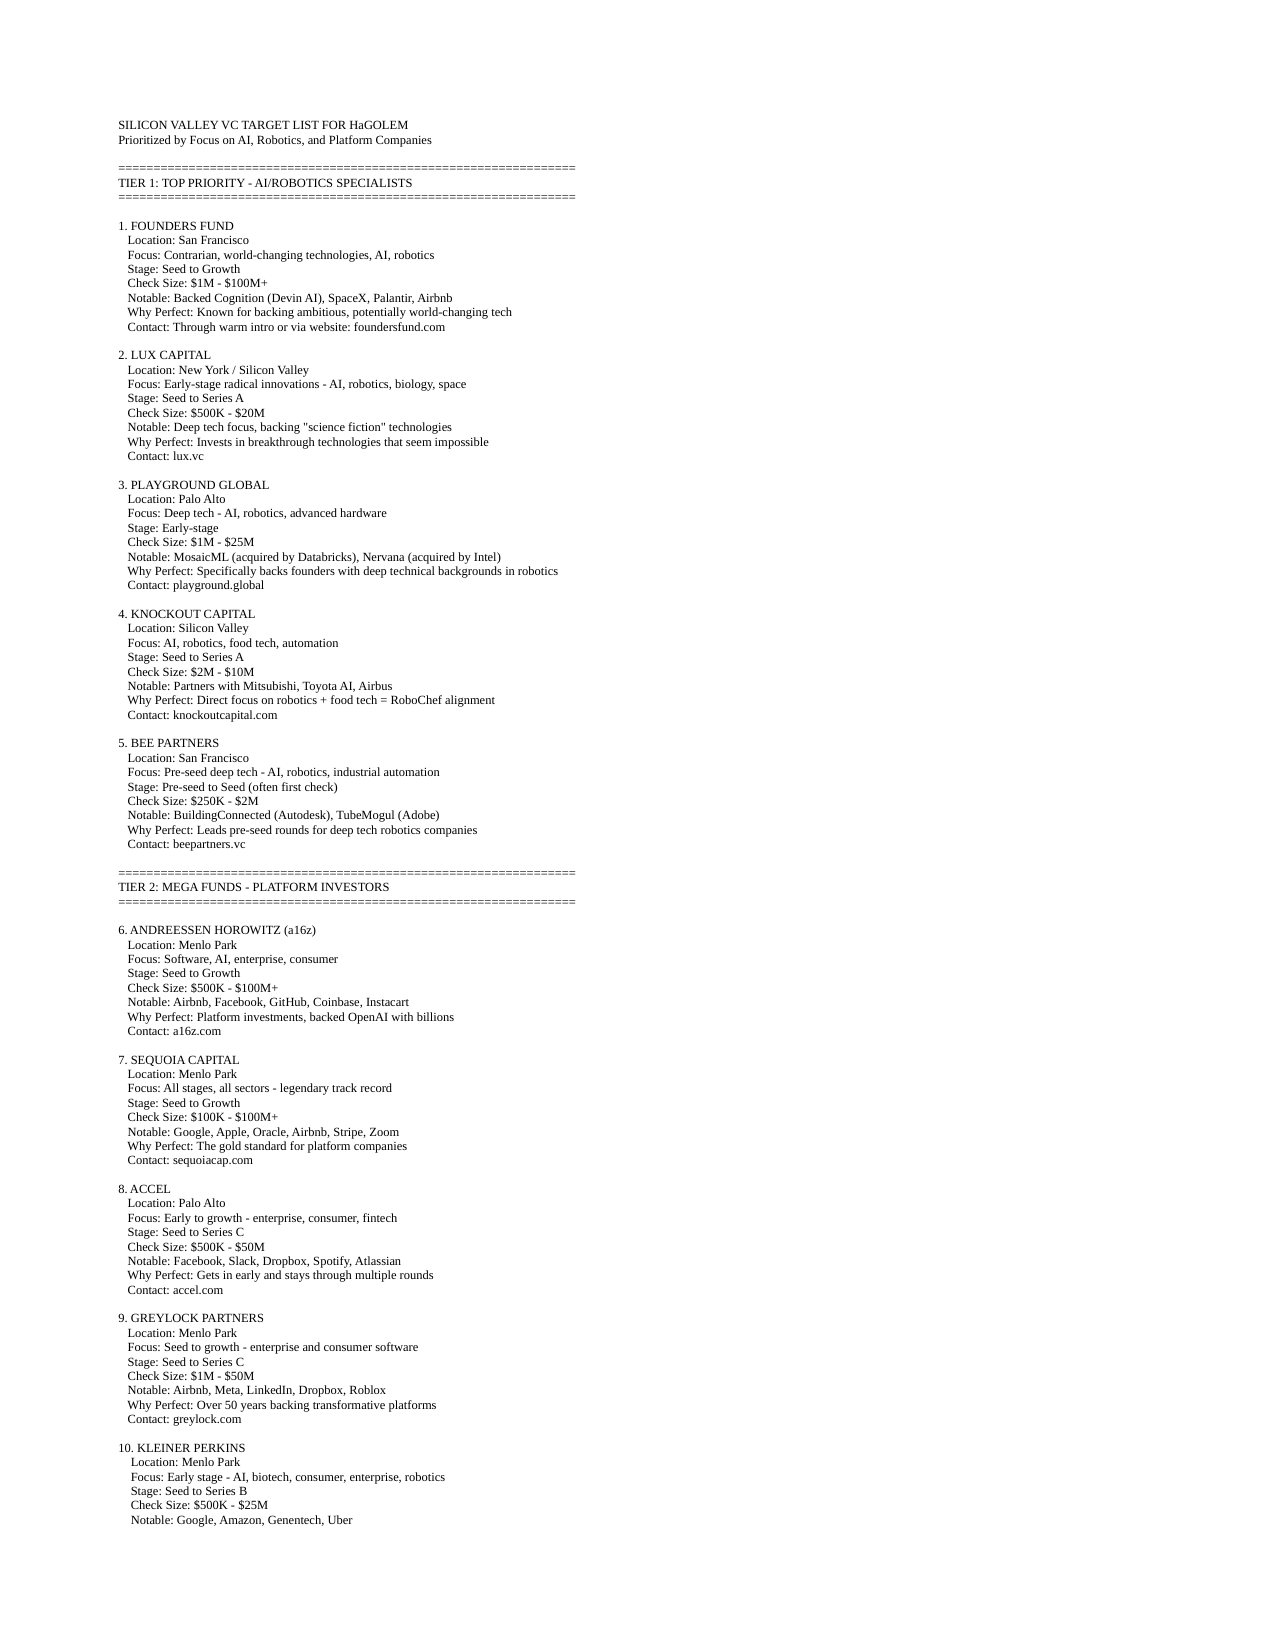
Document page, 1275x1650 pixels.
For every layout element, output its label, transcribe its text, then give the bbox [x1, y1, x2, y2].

text 6. ANDREESSEN HOROWITZ (a16z) [118, 923, 1157, 937]
text Why Perfect: Invests in breakthrough technologies that seem impossible [118, 434, 1157, 449]
text Notable: Google, Amazon, Genentech, Uber [118, 1512, 1157, 1527]
text ================================================================= [118, 866, 1157, 880]
text Focus: Seed to growth - enterprise and consumer software [118, 1340, 1157, 1354]
text Location: Palo Alto [118, 1196, 1157, 1211]
text Contact: sequoiacap.com [118, 1153, 1157, 1167]
text Contact: knockoutcapital.com [118, 707, 1157, 722]
text Stage: Seed to Series C [118, 1225, 1157, 1239]
text Location: Menlo Park [118, 1326, 1157, 1340]
text Why Perfect: The gold standard for platform companies [118, 1139, 1157, 1153]
text Notable: Google, Apple, Oracle, Airbnb, Stripe, Zoom [118, 1124, 1157, 1139]
text Prioritized by Focus on AI, Robotics, and Platform Companies [118, 132, 1157, 147]
text Why Perfect: Leads pre-seed rounds for deep tech robotics companies [118, 822, 1157, 837]
text Contact: beepartners.vc [118, 837, 1157, 851]
text TIER 2: MEGA FUNDS - PLATFORM INVESTORS [118, 880, 1157, 894]
text Location: Palo Alto [118, 492, 1157, 506]
text Check Size: $1M - $100M+ [118, 276, 1157, 291]
text Notable: BuildingConnected (Autodesk), TubeMogul (Adobe) [118, 808, 1157, 822]
text Location: Menlo Park [118, 937, 1157, 952]
text Stage: Early-stage [118, 521, 1157, 535]
text Contact: a16z.com [118, 1024, 1157, 1038]
text Focus: All stages, all sectors - legendary track record [118, 1081, 1157, 1096]
text Location: Menlo Park [118, 1455, 1157, 1469]
text Focus: Early-stage radical innovations - AI, robotics, biology, space [118, 377, 1157, 391]
text ================================================================= [118, 161, 1157, 176]
text Why Perfect: Over 50 years backing transformative platforms [118, 1397, 1157, 1412]
text Why Perfect: Specifically backs founders with deep technical backgrounds in robotics [118, 564, 1157, 578]
text Stage: Seed to Series C [118, 1354, 1157, 1369]
text Location: Silicon Valley [118, 621, 1157, 636]
text Notable: Partners with Mitsubishi, Toyota AI, Airbus [118, 679, 1157, 693]
text Why Perfect: Gets in early and stays through multiple rounds [118, 1268, 1157, 1282]
text 9. GREYLOCK PARTNERS [118, 1311, 1157, 1326]
text Location: San Francisco [118, 233, 1157, 247]
text Notable: Backed Cognition (Devin AI), SpaceX, Palantir, Airbnb [118, 291, 1157, 305]
text 3. PLAYGROUND GLOBAL [118, 477, 1157, 492]
text Location: San Francisco [118, 751, 1157, 765]
text TIER 1: TOP PRIORITY - AI/ROBOTICS SPECIALISTS [118, 176, 1157, 190]
text 2. LUX CAPITAL [118, 348, 1157, 362]
text Check Size: $500K - $25M [118, 1498, 1157, 1512]
text Contact: accel.com [118, 1282, 1157, 1297]
text Focus: Pre-seed deep tech - AI, robotics, industrial automation [118, 765, 1157, 779]
text Why Perfect: Platform investments, backed OpenAI with billions [118, 1009, 1157, 1024]
text Focus: Early stage - AI, biotech, consumer, enterprise, robotics [118, 1469, 1157, 1484]
text Check Size: $250K - $2M [118, 794, 1157, 808]
text Stage: Seed to Series A [118, 650, 1157, 664]
text Location: Menlo Park [118, 1067, 1157, 1081]
text Check Size: $500K - $20M [118, 406, 1157, 420]
text Contact: lux.vc [118, 449, 1157, 463]
text Why Perfect: Known for backing ambitious, potentially world-changing tech [118, 305, 1157, 319]
text Focus: Software, AI, enterprise, consumer [118, 952, 1157, 966]
text SILICON VALLEY VC TARGET LIST FOR HaGOLEM [118, 118, 1157, 132]
text Why Perfect: Direct focus on robotics + food tech = RoboChef alignment [118, 693, 1157, 707]
text Check Size: $2M - $10M [118, 664, 1157, 679]
text 7. SEQUOIA CAPITAL [118, 1052, 1157, 1067]
text 10. KLEINER PERKINS [118, 1441, 1157, 1455]
text 1. FOUNDERS FUND [118, 219, 1157, 233]
text Check Size: $500K - $50M [118, 1239, 1157, 1254]
text Notable: MosaicML (acquired by Databricks), Nervana (acquired by Intel) [118, 549, 1157, 564]
text 8. ACCEL [118, 1182, 1157, 1196]
text Focus: Deep tech - AI, robotics, advanced hardware [118, 506, 1157, 521]
text ================================================================= [118, 190, 1157, 204]
text Check Size: $1M - $50M [118, 1369, 1157, 1383]
text Check Size: $1M - $25M [118, 535, 1157, 549]
text Contact: greylock.com [118, 1412, 1157, 1426]
text Stage: Seed to Growth [118, 262, 1157, 276]
text Stage: Pre-seed to Seed (often first check) [118, 779, 1157, 794]
text Notable: Facebook, Slack, Dropbox, Spotify, Atlassian [118, 1254, 1157, 1268]
text Notable: Airbnb, Facebook, GitHub, Coinbase, Instacart [118, 995, 1157, 1009]
text Stage: Seed to Growth [118, 1096, 1157, 1110]
text Notable: Deep tech focus, backing "science fiction" technologies [118, 420, 1157, 434]
text ================================================================= [118, 894, 1157, 909]
text Contact: Through warm intro or via website: foundersfund.com [118, 319, 1157, 334]
text 5. BEE PARTNERS [118, 736, 1157, 751]
text Stage: Seed to Series B [118, 1484, 1157, 1498]
text Notable: Airbnb, Meta, LinkedIn, Dropbox, Roblox [118, 1383, 1157, 1397]
text Check Size: $100K - $100M+ [118, 1110, 1157, 1124]
text Focus: AI, robotics, food tech, automation [118, 636, 1157, 650]
text Stage: Seed to Series A [118, 391, 1157, 406]
text Location: New York / Silicon Valley [118, 362, 1157, 377]
text Stage: Seed to Growth [118, 966, 1157, 981]
text 4. KNOCKOUT CAPITAL [118, 607, 1157, 621]
text Check Size: $500K - $100M+ [118, 981, 1157, 995]
text Contact: playground.global [118, 578, 1157, 592]
text Focus: Early to growth - enterprise, consumer, fintech [118, 1211, 1157, 1225]
text Focus: Contrarian, world-changing technologies, AI, robotics [118, 247, 1157, 262]
